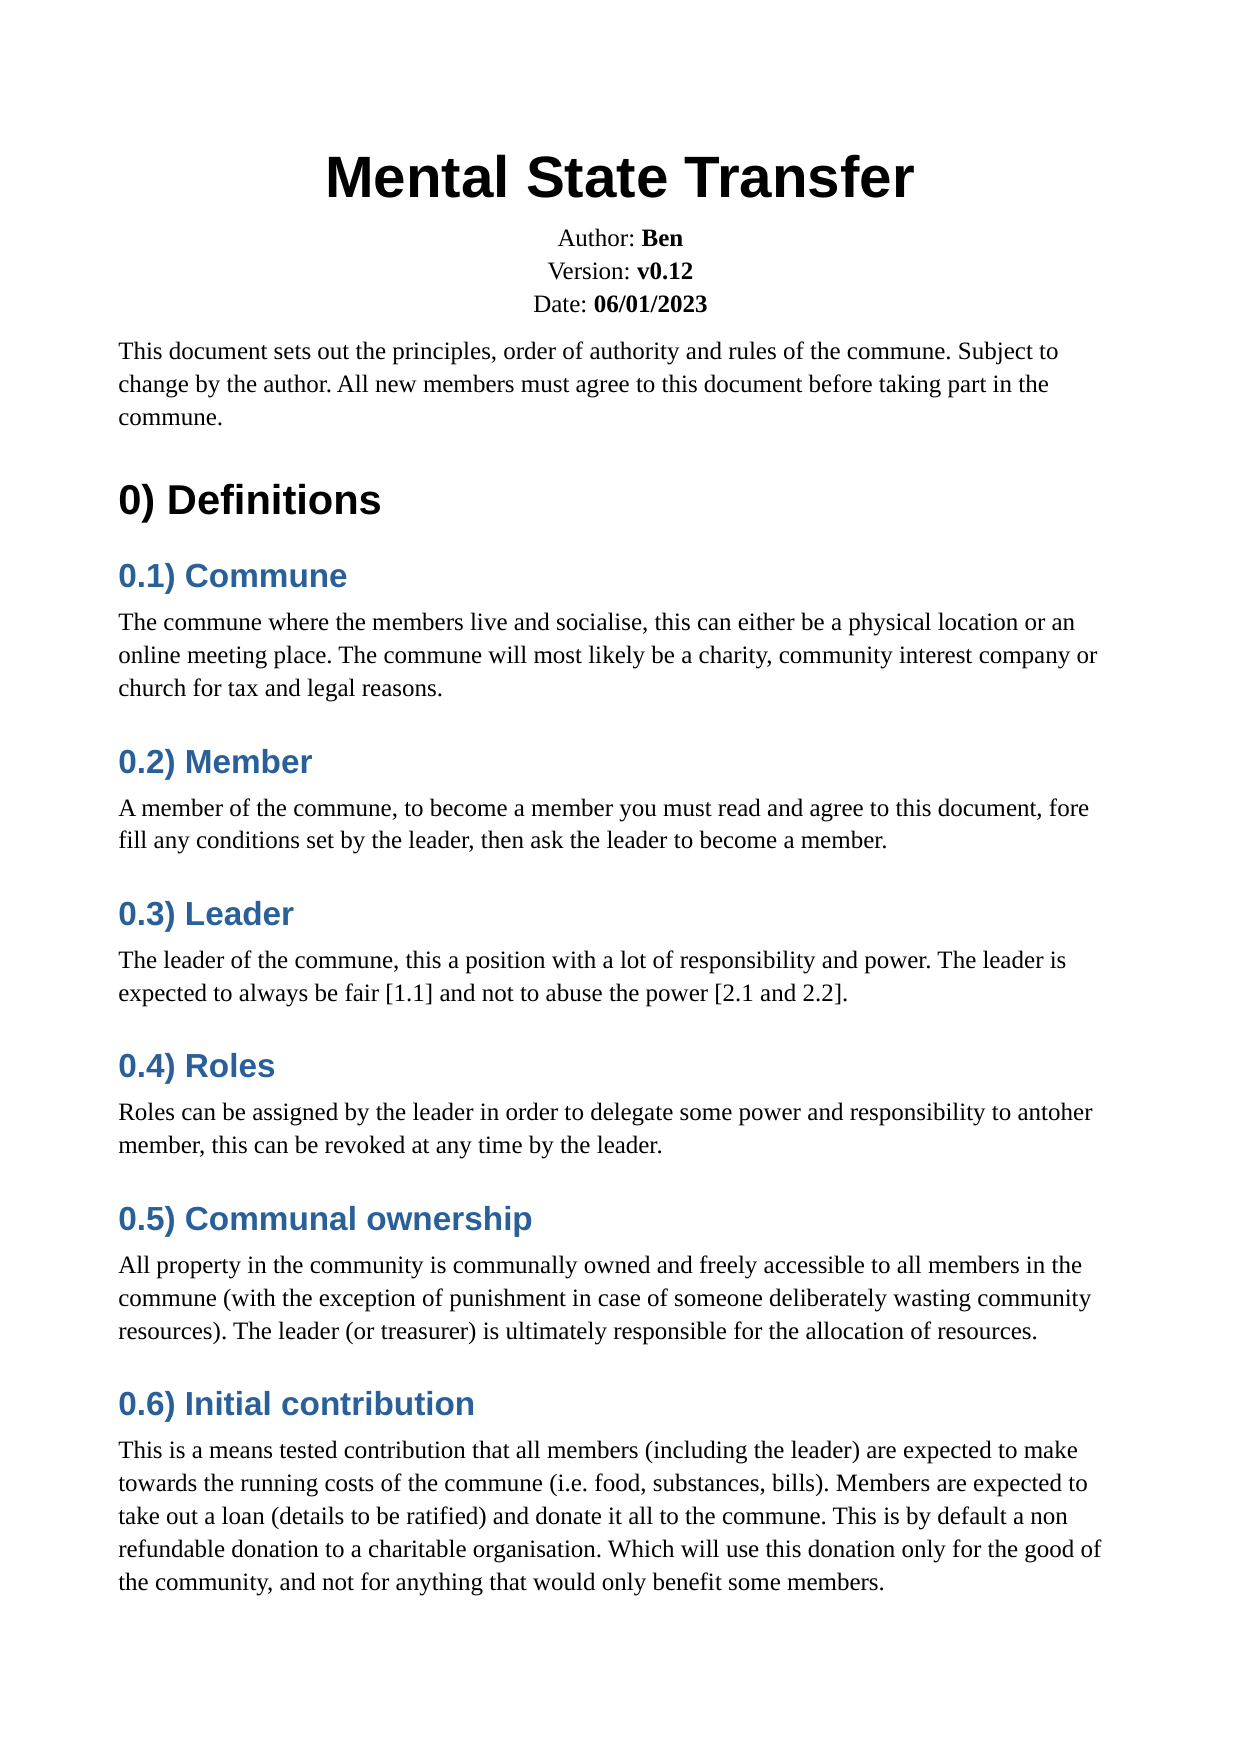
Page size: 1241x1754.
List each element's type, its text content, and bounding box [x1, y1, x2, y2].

text This document sets out the principles, order of authority and rules of the commune. Subject to change by the author. All new members must agree to this document before taking part in the commune. [118, 336, 1122, 431]
text This is a means tested contribution that all members (including the leader) are expected to make towards the running costs of the commune (i.e. food, substances, bills). Members are expected to take out a loan (details to be ratified) and donate it all to the commune. This is by default a non refundable donation to a charitable organisation. Which will use this donation only for the good of the community, and not for anything that would only benefit some members. [118, 1435, 1122, 1596]
subtitle 0) Definitions [118, 475, 1122, 523]
subtitle 0.2) Member [118, 742, 1122, 780]
text The leader of the commune, this a position with a lot of responsibility and power. The leader is expected to always be fair [1.1] and not to abuse the power [2.1 and 2.2]. [118, 945, 1122, 1007]
text A member of the commune, to become a member you must read and agree to this document, fore fill any conditions set by the leader, then ask the leader to become a member. [118, 793, 1122, 854]
subtitle 0.4) Roles [118, 1046, 1122, 1085]
subtitle 0.3) Leader [118, 894, 1122, 932]
subtitle 0.5) Communal ownership [118, 1199, 1122, 1237]
text Author: Ben Version: v0.12 Date: 06/01/2023 [118, 223, 1122, 317]
subtitle 0.6) Initial contribution [118, 1384, 1122, 1423]
title Mental State Transfer [118, 143, 1122, 210]
text All property in the community is communally owned and freely accessible to all members in the commune (with the exception of punishment in case of someone deliberately wasting community resources). The leader (or treasurer) is ultimately responsible for the allocation of resources. [118, 1250, 1122, 1344]
text Roles can be assigned by the leader in order to delegate some power and responsibility to antoher member, this can be revoked at any time by the leader. [118, 1097, 1122, 1159]
subtitle 0.1) Commune [118, 556, 1122, 595]
text The commune where the members live and socialise, this can either be a physical location or an online meeting place. The commune will most likely be a charity, community interest company or church for tax and legal reasons. [118, 607, 1122, 702]
